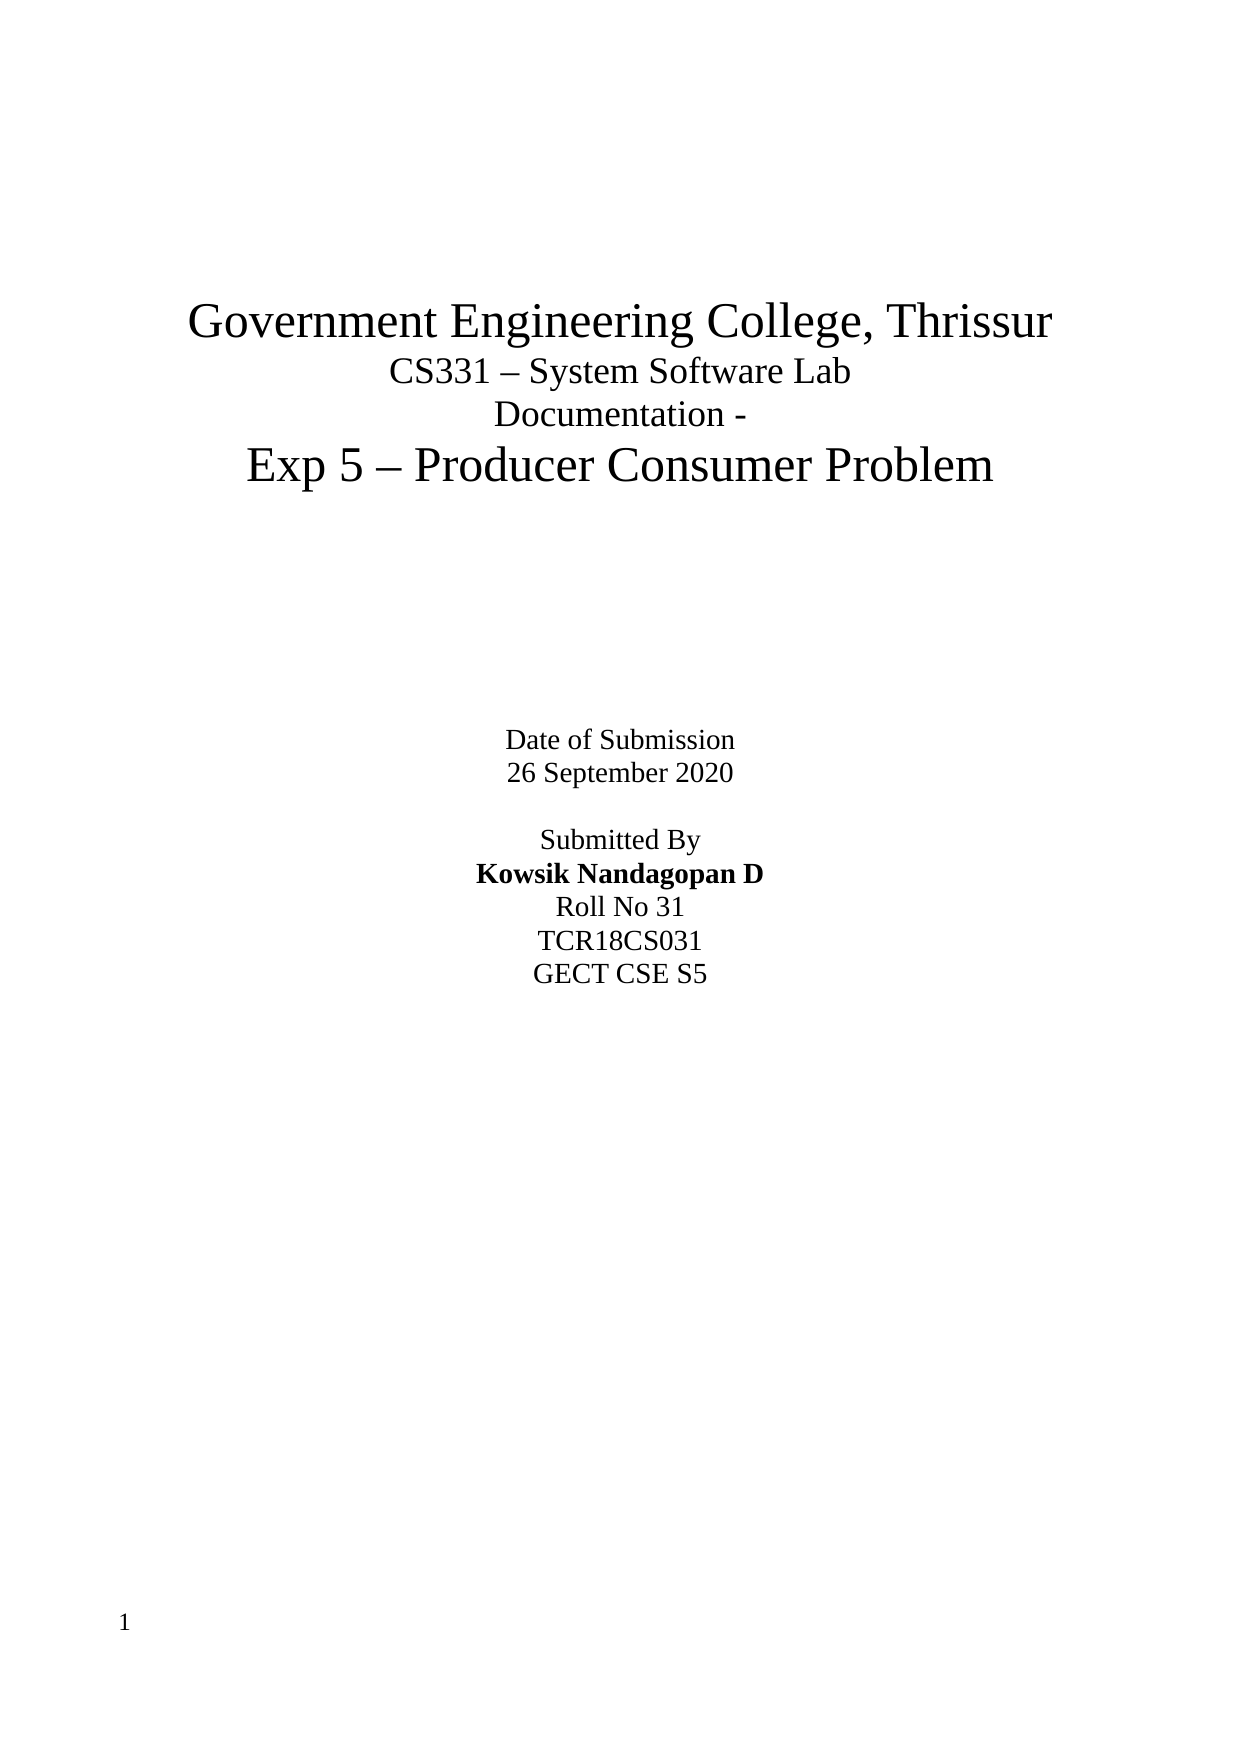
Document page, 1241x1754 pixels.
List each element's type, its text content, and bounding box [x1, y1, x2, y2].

text Submitted By [118, 822, 1122, 856]
text Exp 5 – Producer Consumer Problem [118, 434, 1122, 492]
text CS331 – System Software Lab [118, 348, 1122, 391]
text Documentation - [118, 391, 1122, 434]
text Date of Submission [118, 722, 1122, 755]
text Government Engineering College, Thrissur [118, 291, 1122, 348]
text Kowsik Nandagopan D [118, 856, 1122, 889]
text Roll No 31 [118, 889, 1122, 923]
text GECT CSE S5 [118, 957, 1122, 990]
text TCR18CS031 [118, 923, 1122, 957]
text 26 September 2020 [118, 755, 1122, 789]
